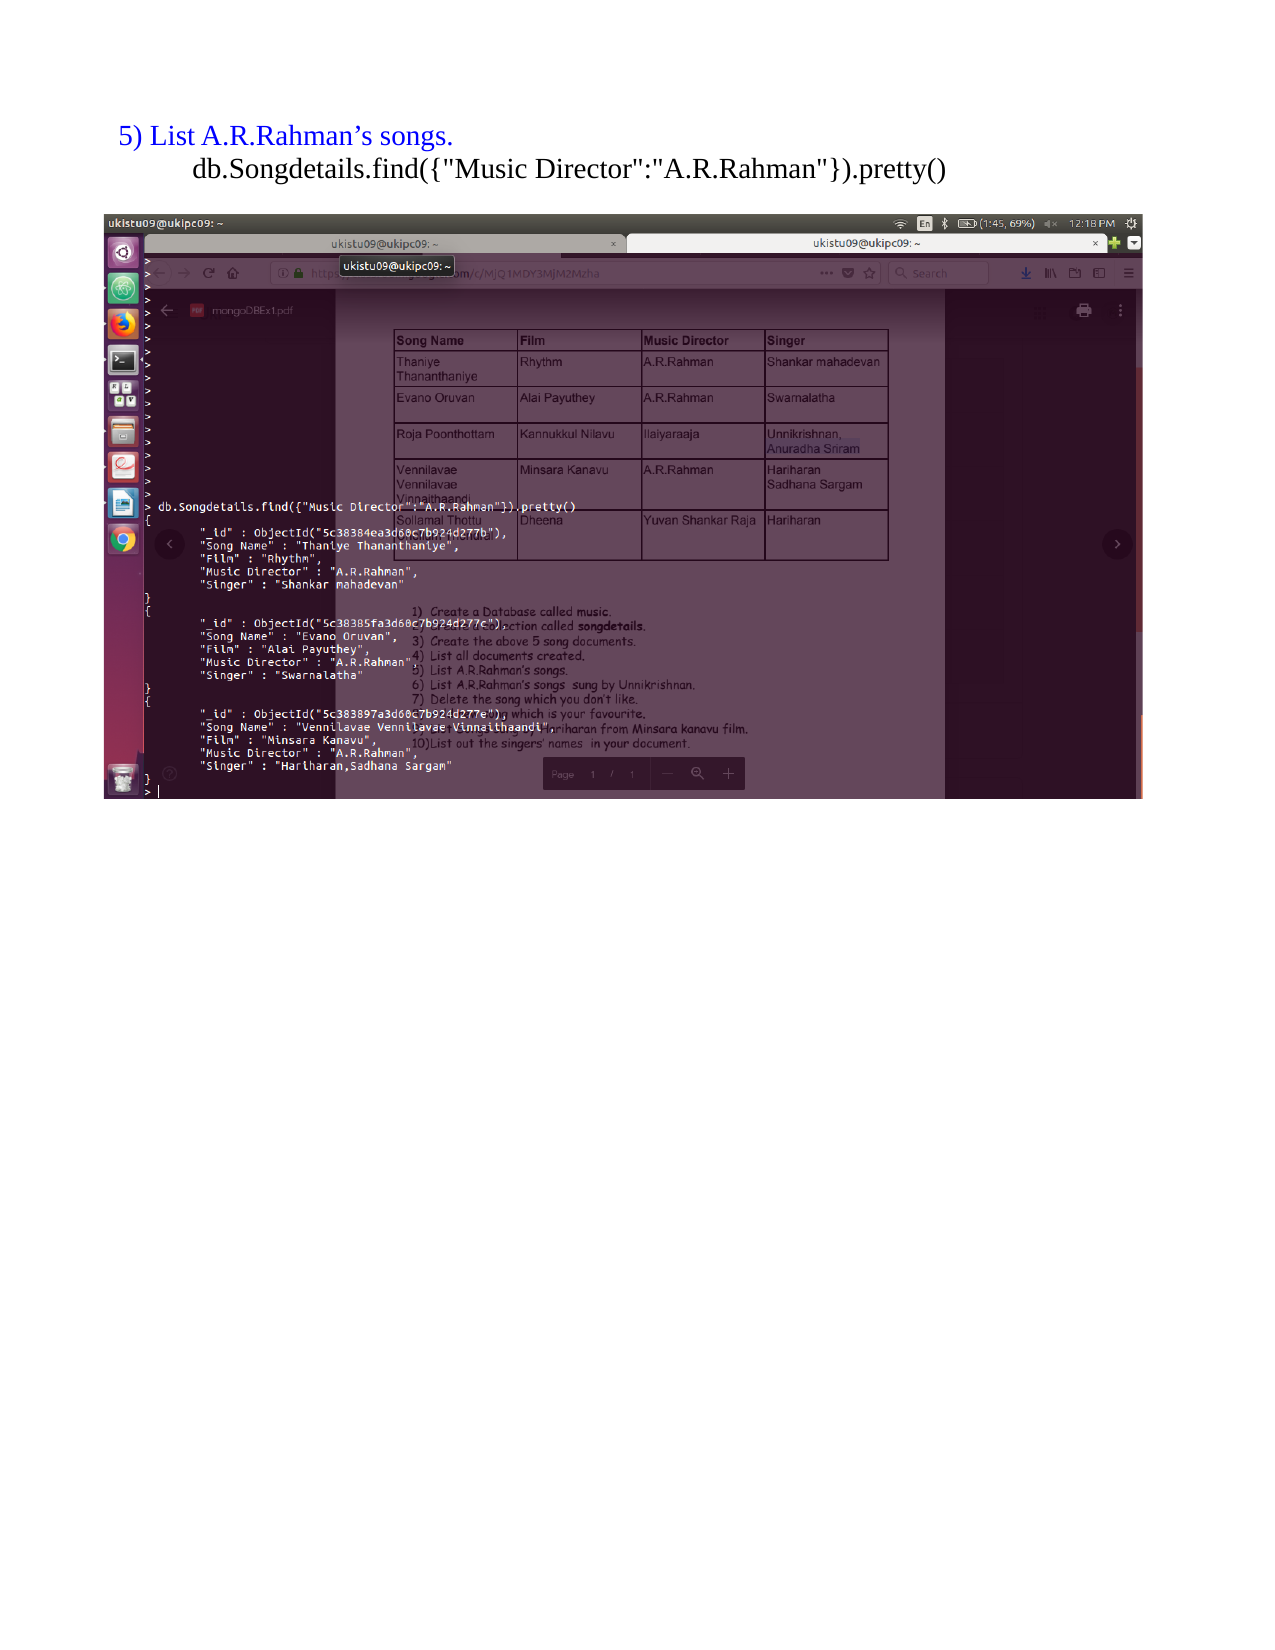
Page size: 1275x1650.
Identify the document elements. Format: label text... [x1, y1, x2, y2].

text 5) List A.R.Rahman’s songs. [118, 118, 1157, 152]
picture [103, 214, 1143, 799]
text db.Songdetails.find({"Music Director":"A.R.Rahman"}).pretty() [118, 152, 1157, 185]
